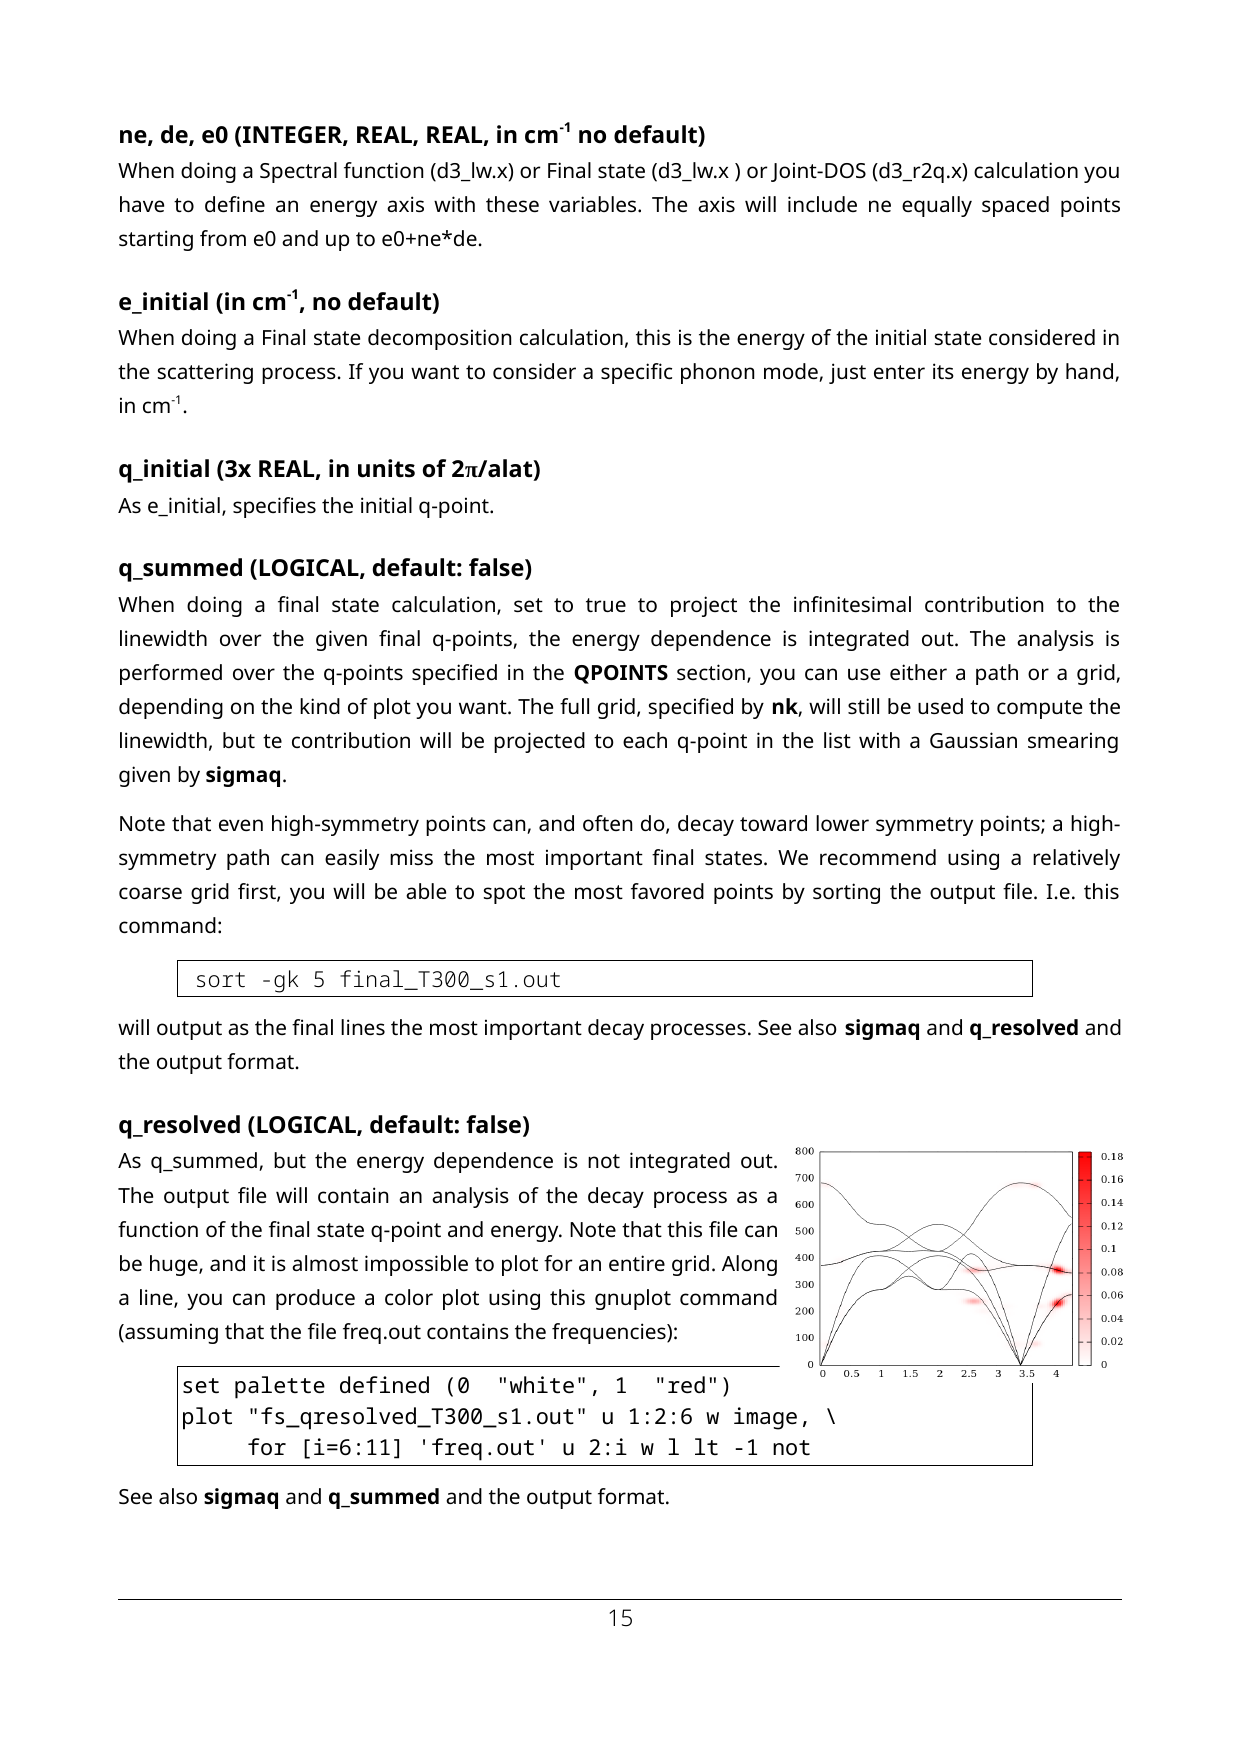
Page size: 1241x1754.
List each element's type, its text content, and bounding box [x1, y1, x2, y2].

text will output as the final lines the most important decay processes. See also sigmaq and q_resolved and the output format. [118, 1013, 1122, 1076]
picture [779, 1140, 1140, 1383]
text When doing a Final state decomposition calculation, this is the energy of the initial state considered in the scattering process. If you want to consider a specific phonon mode, just enter its energy by hand, in cm-1. [118, 323, 1122, 420]
subtitle q_resolved (LOGICAL, default: false) [118, 1109, 1122, 1140]
text Note that even high-symmetry points can, and often do, decay toward lower symmetry points; a high-symmetry path can easily miss the most important final states. We recommend using a relatively coarse grid first, you will be able to spot the most favored points by sorting the output file. I.e. this command: [118, 809, 1122, 939]
text set palette defined (0 "white", 1 "red") plot "fs_qresolved_T300_s1.out" u 1:2:6 w image, \ for [i=6:11] 'freq.out' u 2:i w l lt -1 not [178, 1367, 1032, 1465]
subtitle q_initial (3x REAL, in units of 2π/alat) [118, 453, 1122, 484]
text When doing a Spectral function (d3_lw.x) or Final state (d3_lw.x ) or Joint-DOS (d3_r2q.x) calculation you have to define an energy axis with these variables. The axis will include ne equally spaced points starting from e0 and up to e0+ne*de. [118, 156, 1122, 253]
text See also sigmaq and q_summed and the output format. [118, 1482, 1122, 1510]
text As e_initial, specifies the initial q-point. [118, 491, 1122, 519]
text As q_summed, but the energy dependence is not integrated out. The output file will contain an analysis of the decay process as a function of the final state q-point and energy. Note that this file can be huge, and it is almost impossible to plot for an entire grid. Along a line, you can produce a color plot using this gnuplot command (assuming that the file freq.out contains the frequencies): [118, 1147, 779, 1345]
subtitle ne, de, e0 (INTEGER, REAL, REAL, in cm-1 no default) [118, 118, 1122, 150]
text sort -gk 5 final_T300_s1.out [178, 961, 1032, 996]
text When doing a final state calculation, set to true to project the infinitesimal contribution to the linewidth over the given final q-points, the energy dependence is integrated out. The analysis is performed over the q-points specified in the QPOINTS section, you can use either a path or a grid, depending on the kind of plot you want. The full grid, specified by nk, will still be used to compute the linewidth, but te contribution will be projected to each q-point in the list with a Gaussian smearing given by sigmaq. [118, 590, 1122, 789]
subtitle q_summed (LOGICAL, default: false) [118, 552, 1122, 584]
subtitle e_initial (in cm-1, no default) [118, 285, 1122, 317]
